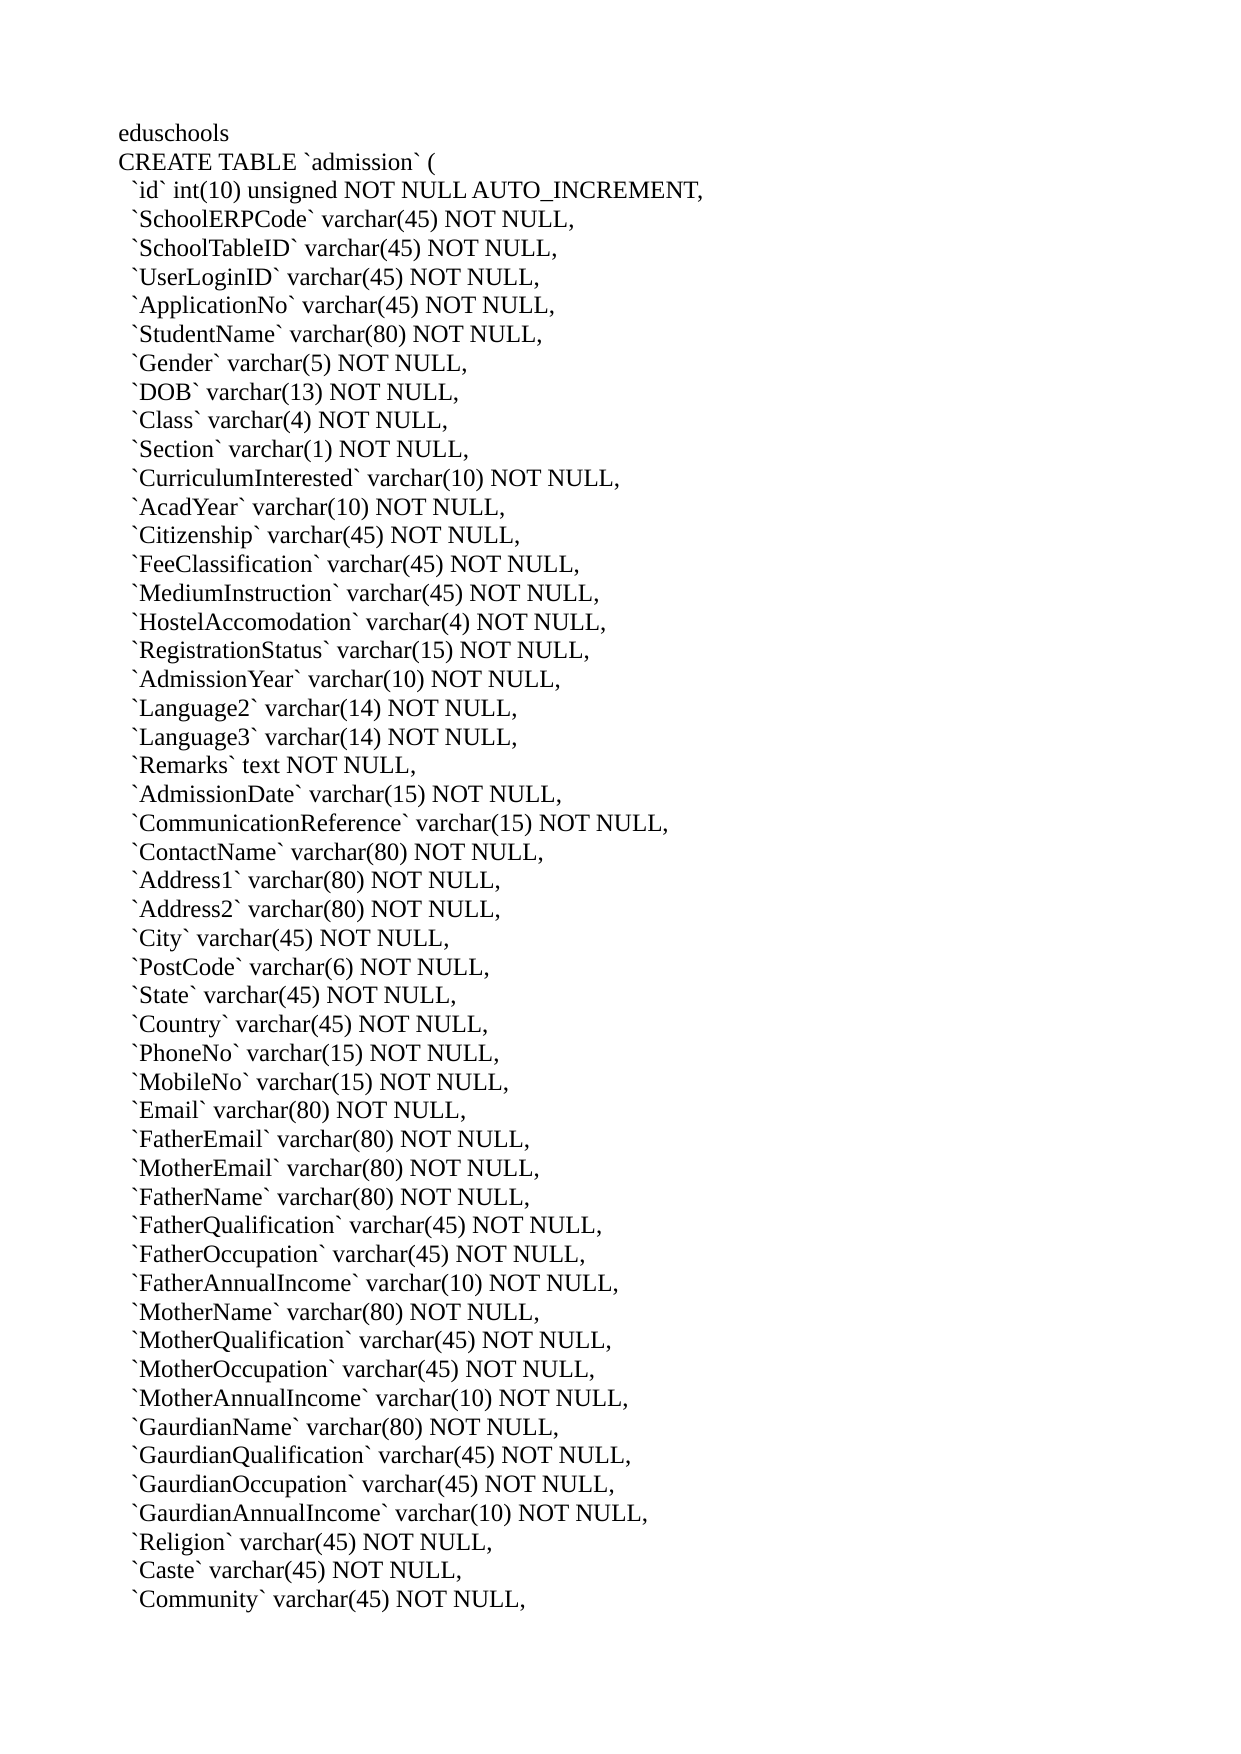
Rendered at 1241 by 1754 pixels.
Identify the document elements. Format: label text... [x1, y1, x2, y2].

text `FatherName` varchar(80) NOT NULL, [118, 1182, 1122, 1211]
text `HostelAccomodation` varchar(4) NOT NULL, [118, 607, 1122, 636]
text `RegistrationStatus` varchar(15) NOT NULL, [118, 636, 1122, 664]
text `Language3` varchar(14) NOT NULL, [118, 722, 1122, 751]
text `MotherQualification` varchar(45) NOT NULL, [118, 1326, 1122, 1354]
text `GaurdianName` varchar(80) NOT NULL, [118, 1412, 1122, 1441]
text `Address2` varchar(80) NOT NULL, [118, 894, 1122, 923]
text `Address1` varchar(80) NOT NULL, [118, 866, 1122, 894]
text `ContactName` varchar(80) NOT NULL, [118, 837, 1122, 866]
text `Citizenship` varchar(45) NOT NULL, [118, 521, 1122, 549]
text `SchoolERPCode` varchar(45) NOT NULL, [118, 204, 1122, 233]
text `City` varchar(45) NOT NULL, [118, 923, 1122, 952]
text `Religion` varchar(45) NOT NULL, [118, 1527, 1122, 1556]
text `PostCode` varchar(6) NOT NULL, [118, 952, 1122, 981]
text `Country` varchar(45) NOT NULL, [118, 1009, 1122, 1038]
text `Class` varchar(4) NOT NULL, [118, 406, 1122, 434]
text `State` varchar(45) NOT NULL, [118, 981, 1122, 1009]
text `GaurdianAnnualIncome` varchar(10) NOT NULL, [118, 1498, 1122, 1527]
text `MotherName` varchar(80) NOT NULL, [118, 1297, 1122, 1326]
text `ApplicationNo` varchar(45) NOT NULL, [118, 291, 1122, 319]
text `id` int(10) unsigned NOT NULL AUTO_INCREMENT, [118, 176, 1122, 204]
text `MobileNo` varchar(15) NOT NULL, [118, 1067, 1122, 1096]
text CREATE TABLE `admission` ( [118, 147, 1122, 176]
text `AcadYear` varchar(10) NOT NULL, [118, 492, 1122, 521]
text `AdmissionDate` varchar(15) NOT NULL, [118, 779, 1122, 808]
text `MotherEmail` varchar(80) NOT NULL, [118, 1153, 1122, 1182]
text `Caste` varchar(45) NOT NULL, [118, 1556, 1122, 1584]
text `FatherEmail` varchar(80) NOT NULL, [118, 1124, 1122, 1153]
text `StudentName` varchar(80) NOT NULL, [118, 319, 1122, 348]
text `MotherOccupation` varchar(45) NOT NULL, [118, 1354, 1122, 1383]
text `Community` varchar(45) NOT NULL, [118, 1584, 1122, 1613]
text `Language2` varchar(14) NOT NULL, [118, 693, 1122, 722]
text `FatherOccupation` varchar(45) NOT NULL, [118, 1239, 1122, 1268]
text `SchoolTableID` varchar(45) NOT NULL, [118, 233, 1122, 262]
text eduschools [118, 118, 1122, 147]
text `Email` varchar(80) NOT NULL, [118, 1096, 1122, 1124]
text `FatherQualification` varchar(45) NOT NULL, [118, 1211, 1122, 1239]
text `Remarks` text NOT NULL, [118, 751, 1122, 779]
text `MotherAnnualIncome` varchar(10) NOT NULL, [118, 1383, 1122, 1412]
text `CurriculumInterested` varchar(10) NOT NULL, [118, 463, 1122, 492]
text `Gender` varchar(5) NOT NULL, [118, 348, 1122, 377]
text `FeeClassification` varchar(45) NOT NULL, [118, 549, 1122, 578]
text `AdmissionYear` varchar(10) NOT NULL, [118, 664, 1122, 693]
text `CommunicationReference` varchar(15) NOT NULL, [118, 808, 1122, 837]
text `Section` varchar(1) NOT NULL, [118, 434, 1122, 463]
text `UserLoginID` varchar(45) NOT NULL, [118, 262, 1122, 291]
text `MediumInstruction` varchar(45) NOT NULL, [118, 578, 1122, 607]
text `DOB` varchar(13) NOT NULL, [118, 377, 1122, 406]
text `FatherAnnualIncome` varchar(10) NOT NULL, [118, 1268, 1122, 1297]
text `GaurdianQualification` varchar(45) NOT NULL, [118, 1441, 1122, 1469]
text `PhoneNo` varchar(15) NOT NULL, [118, 1038, 1122, 1067]
text `GaurdianOccupation` varchar(45) NOT NULL, [118, 1469, 1122, 1498]
